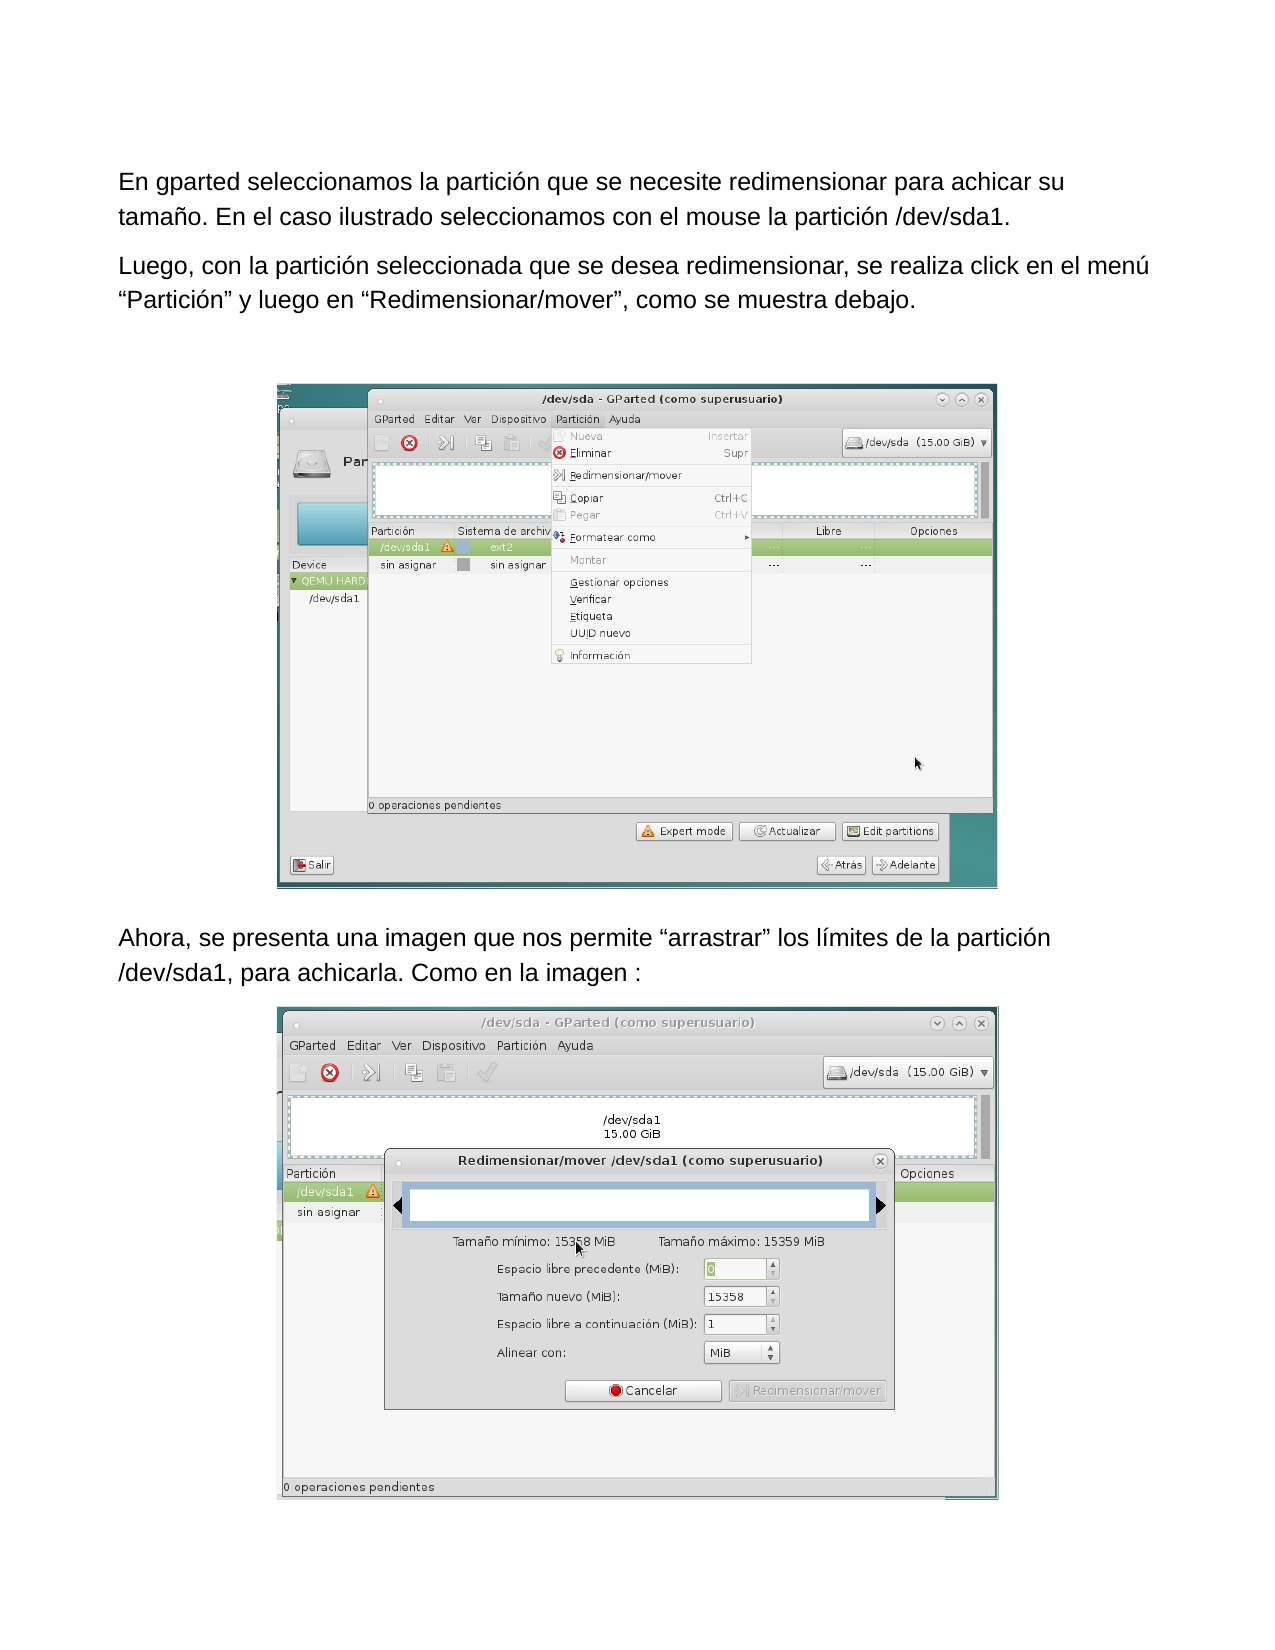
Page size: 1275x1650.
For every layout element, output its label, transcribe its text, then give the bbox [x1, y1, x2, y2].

picture [276, 1006, 999, 1500]
text Luego, con la partición seleccionada que se desea redimensionar, se realiza click en el menú “Partición” y luego en “Redimensionar/mover”, como se muestra debajo. [118, 251, 1157, 314]
text Ahora, se presenta una imagen que nos permite “arrastrar” los límites de la partición /dev/sda1, para achicarla. Como en la imagen : [118, 923, 1157, 986]
picture [277, 383, 998, 889]
text En gparted seleccionamos la partición que se necesite redimensionar para achicar su tamaño. En el caso ilustrado seleccionamos con el mouse la partición /dev/sda1. [118, 167, 1157, 230]
